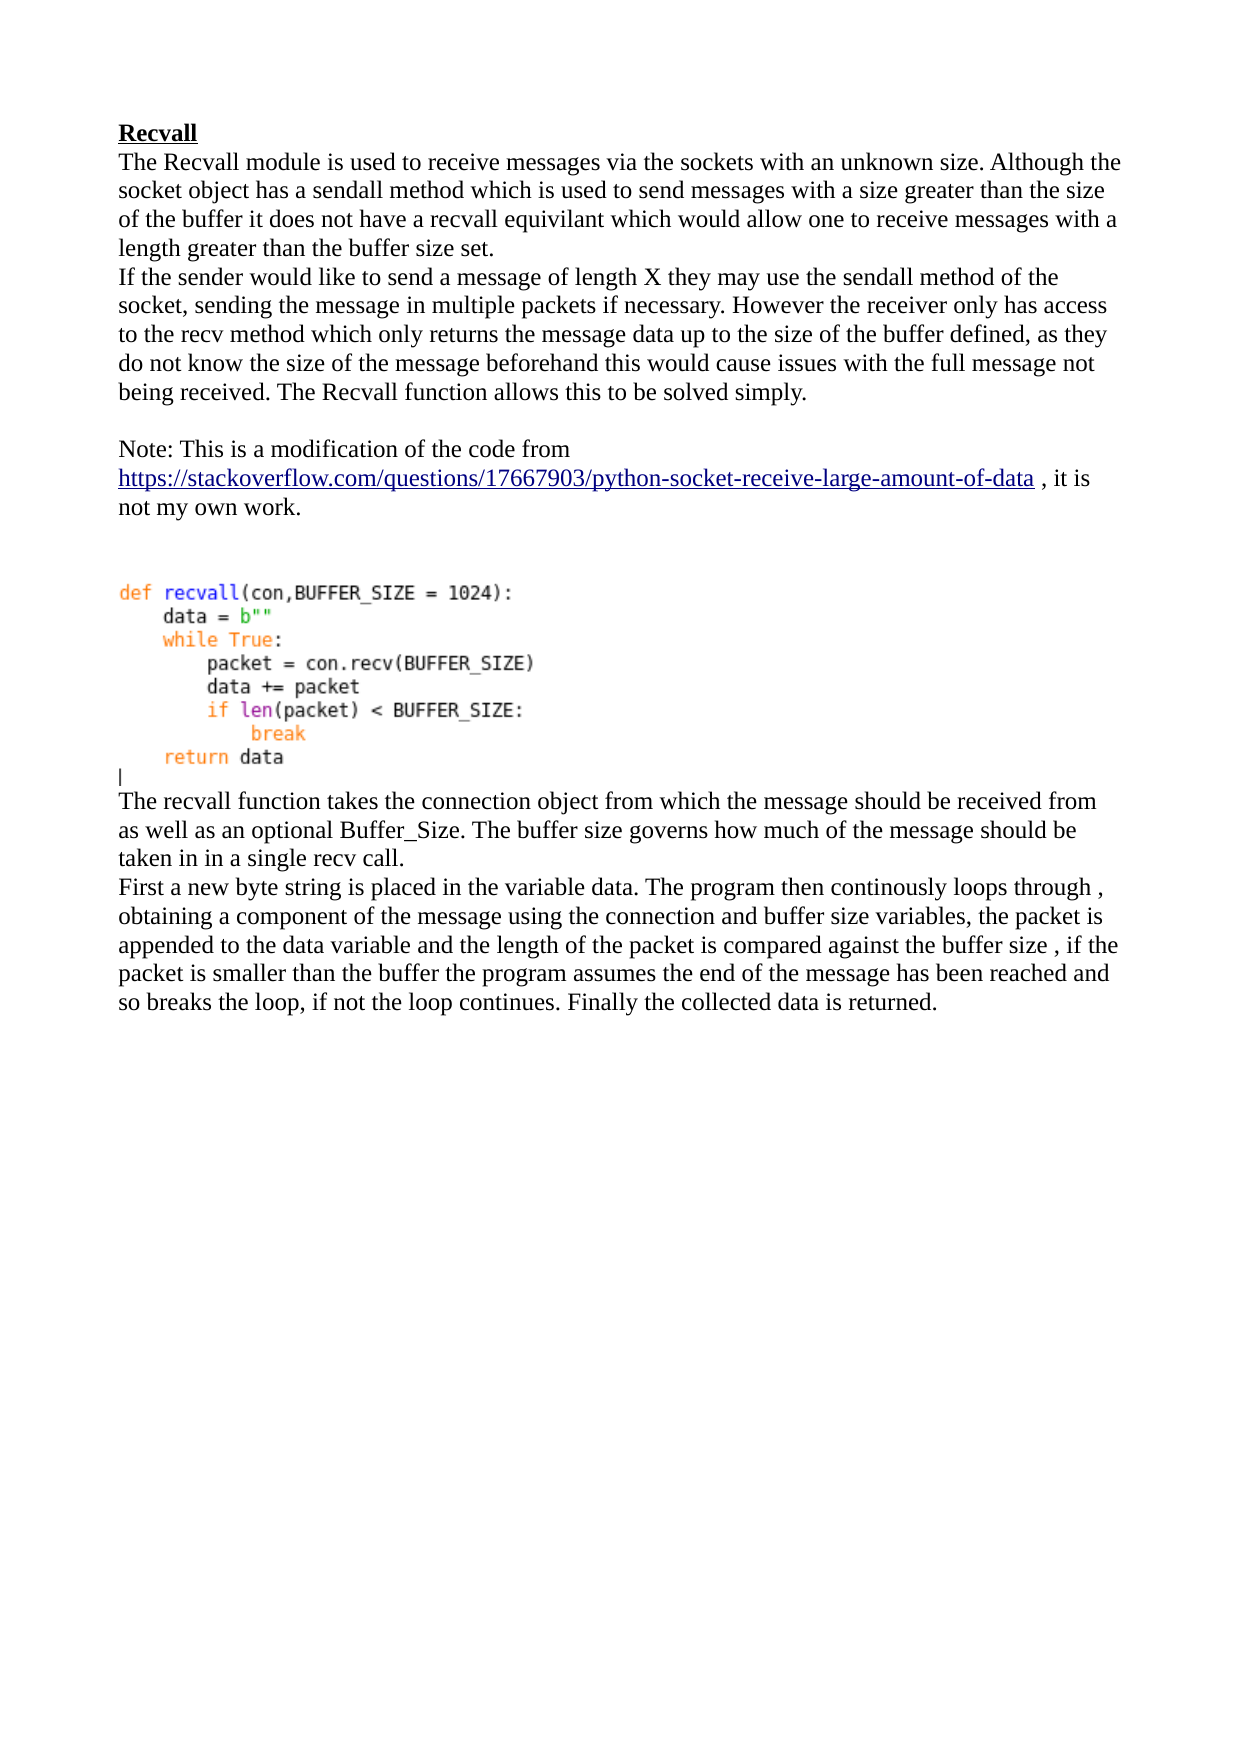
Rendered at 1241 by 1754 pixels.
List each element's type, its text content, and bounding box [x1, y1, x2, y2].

text The Recvall module is used to receive messages via the sockets with an unknown size. Although the socket object has a sendall method which is used to send messages with a size greater than the size of the buffer it does not have a recvall equivilant which would allow one to receive messages with a length greater than the buffer size set. [118, 147, 1122, 262]
picture [118, 578, 545, 786]
text Note: This is a modification of the code from https://stackoverflow.com/questions/17667903/python-socket-receive-large-amount-of-data , it is not my own work. [118, 434, 1122, 521]
text First a new byte string is placed in the variable data. The program then continously loops through , obtaining a component of the message using the connection and buffer size variables, the packet is appended to the data variable and the length of the packet is compared against the buffer size , if the packet is smaller than the buffer the program assumes the end of the message has been reached and so breaks the loop, if not the loop continues. Finally the collected data is returned. [118, 872, 1122, 1016]
text If the sender would like to send a message of length X they may use the sendall method of the socket, sending the message in multiple packets if necessary. However the receiver only has access to the recv method which only returns the message data up to the size of the buffer defined, as they do not know the size of the message beforehand this would cause issues with the full message not being received. The Recvall function allows this to be solved simply. [118, 262, 1122, 406]
text Recvall [118, 118, 1122, 147]
text The recvall function takes the connection object from which the message should be received from as well as an optional Buffer_Size. The buffer size governs how much of the message should be taken in in a single recv call. [118, 578, 1122, 872]
